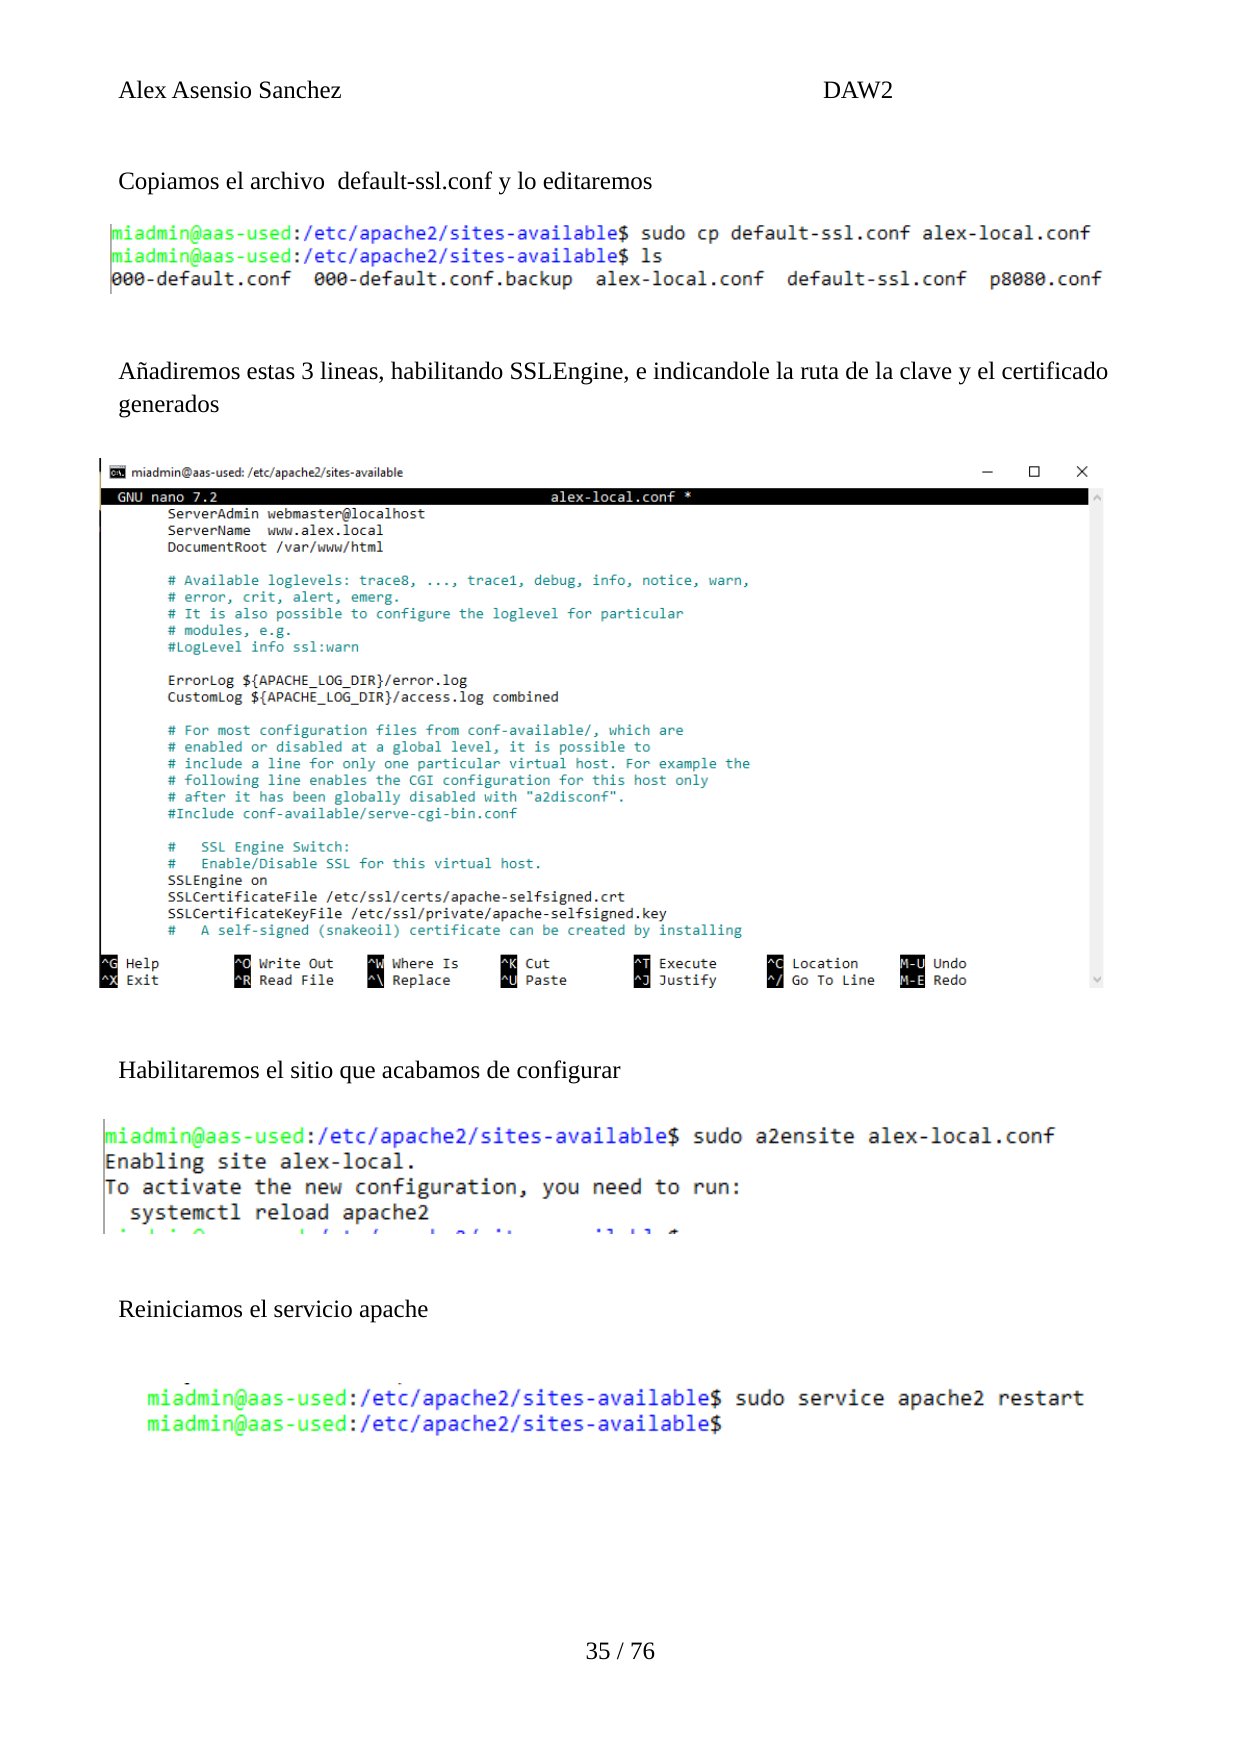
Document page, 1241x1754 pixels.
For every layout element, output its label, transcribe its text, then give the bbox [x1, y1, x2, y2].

picture [103, 1119, 1101, 1234]
picture [110, 224, 1115, 294]
text Copiamos el archivo default-ssl.conf y lo editaremos [118, 166, 1122, 194]
text Añadiremos estas 3 lineas, habilitando SSLEngine, e indicandole la ruta de la clave y el certificado generados [118, 356, 1122, 418]
picture [147, 1383, 1101, 1444]
text Reiniciamos el servicio apache [118, 1294, 1122, 1322]
picture [99, 458, 1104, 988]
text Habilitaremos el sitio que acabamos de configurar [118, 1056, 1122, 1084]
